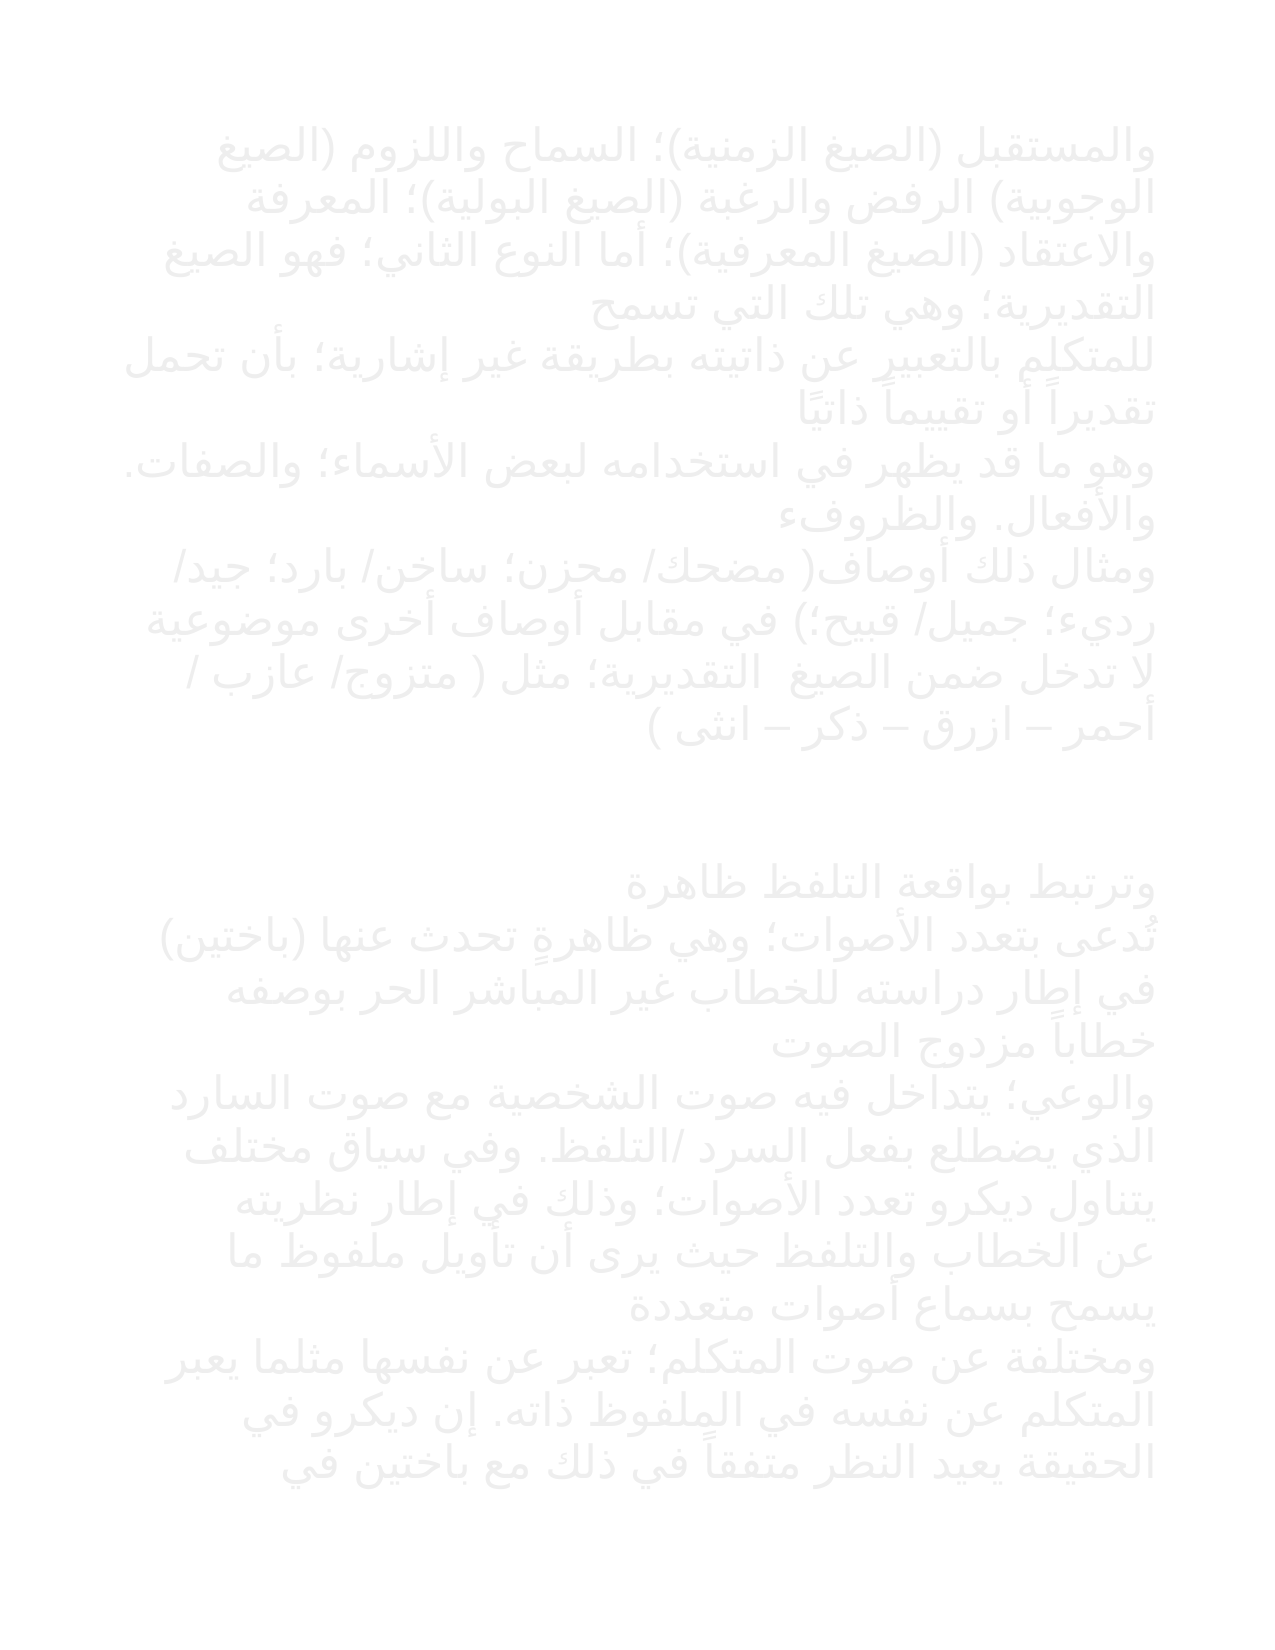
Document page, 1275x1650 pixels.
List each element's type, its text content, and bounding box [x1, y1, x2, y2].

text وتظهر الذاتية في واقعة التلفظ من خلال صيغ لغوية تشير؛ صراحة أو ضمناً؛ إلى العلاقة التي ينشئها المتكلم مع مخاطبه وفقا لتصورة وحالتة النفسية (تقريرا – طلبا – استفهاما - تعجبا)؛. وتسمى في هذه الحالة بصيغ التلفظ؛ هذا إلى جانب صيغ الملفوظ التي تشير إلى الطريقة التي يتصور بها المتكلم محتوى الملفوظ. أي طريقة وضعه للملفوظ وتقديمه؛ باعتبارها نوعين من الصيغ؛ الأول وهو الصيغ المنطقية بأنماطها المختلفة المتعلقة الضرورة والإمكان (الصيغ الأرسطية)؛ تمثيل الماضي والمستقبل (الصيغ الزمنية)؛ السماح واللزوم (الصيغ الوجوبية) الرفض والرغبة (الصيغ البولية)؛ المعرفة والاعتقاد (الصيغ المعرفية)؛ أما النوع الثاني؛ فهو الصيغ التقديرية؛ وهي تلك التي تسمح للمتكلم بالتعبير عن ذاتيته بطريقة غير إشارية؛ بأن تحمل تقديراً أو تقييماً ذاتيًا وهو ما قد يظهر في استخدامه لبعض الأسماء؛ والصفات. والأفعال. والظروفء ومثال ذلك أوصاف( مضحك/ محزن؛ ساخن/ بارد؛ جيد/ رديء؛ جميل/ قبيح؛) في مقابل أوصاف أخرى موضوعية لا تدخل ضمن الصيغ التقديرية؛ مثل ( متزوج/ عازب / أحمر – ازرق – ذكر – انثى ) [118, 118, 1157, 803]
text وترتبط بواقعة التلفظ ظاهرة تُدعى بتعدد الأصوات؛ وهي ظاهرةٍ تحدث عنها (باختين) في إطار دراسته للخطاب غير المباشر الحر بوصفه خطاباً مزدوج الصوت والوعي؛ يتداخل فيه صوت الشخصية مع صوت السارد الذي يضطلع بفعل السرد /التلفظ. وفي سياق مختلف يتناول ديكرو تعدد الأصوات؛ وذلك في إطار نظريته عن الخطاب والتلفظ حيث يرى أن تأويل ملفوظ ما يسمح بسماع أصوات متعددة ومختلفة عن صوت المتكلم؛ تعبر عن نفسها مثلما يعبر المتكلم عن نفسه في الملفوظ ذاته. إن ديكرو في الحقيقة يعيد النظر متفقاً في ذلك مع باختين في فردانية الذات المتكلمة؛ وفي وحدة ملفوظها وانغلاقه عليها حيث يوضح ديكرو أن الذات المتكلمة تضم في الواقع ثلاثة مكونات الذات المتكلمة بمعنى الكلمة أي فرداً ينتمي إلى العالم؛ والمتكلم المسؤول عن التلفظ أمام مخاطبه؛ والمتلفظ المسؤول عن الأفعال الإنجازية؛ أي التأثيرات التي تستهدف متلقيه ومن الظواهر اللسانية التي يتضح بها تعدد الأصوات؛ وفقاً لديكرو. حالة النفي على سبيل المثال؛ فكل ملفوظ منفي من جانب متكلم ما يفترض وجود تصور أو وجهة نظر أخرى مناقضة أو معارضة عند آخر. فقولنا زيد ليس هنا هو ملفوظ يكشف عن احتمال وجود ملفوظ آخر مثبت بل زيد هنا. وقريب من النفي عبارات السخرية التي تحمل أوصافاً مخالفة لواقع الحال وتشكل مفارقة بين ملفوظ مصرح به وآخر ضمني مباين له تماماً. [118, 856, 1157, 1488]
